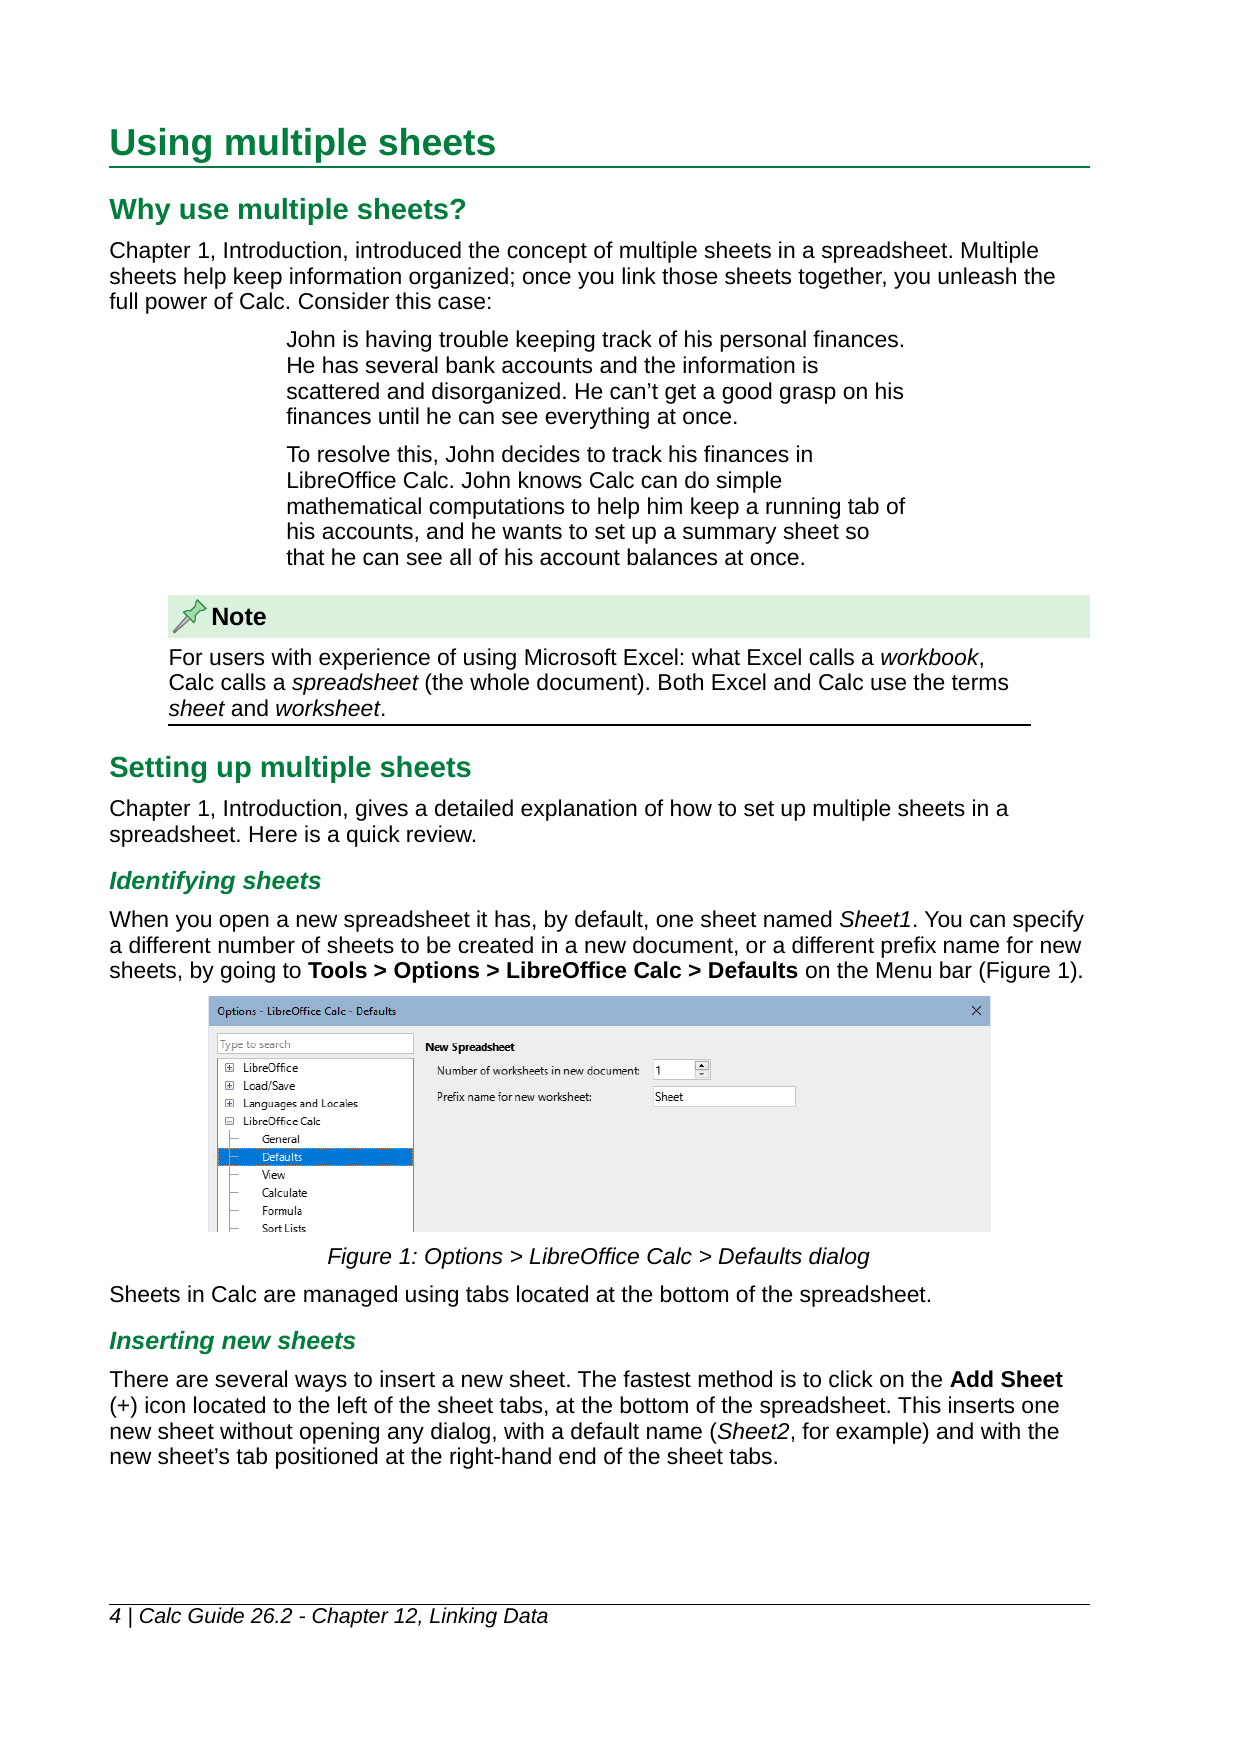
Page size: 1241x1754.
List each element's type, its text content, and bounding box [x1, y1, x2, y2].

subtitle Identifying sheets [109, 867, 1090, 894]
subtitle Inserting new sheets [109, 1327, 1090, 1355]
picture [208, 996, 991, 1232]
text For users with experience of using Microsoft Excel: what Excel calls a workbook, Calc calls a spreadsheet (the whole document). Both Excel and Calc use the terms sheet and worksheet. [168, 644, 1031, 724]
subtitle Using multiple sheets [109, 121, 1090, 166]
subtitle Note [168, 595, 1090, 638]
subtitle Setting up multiple sheets [109, 751, 1090, 783]
text To resolve this, John decides to track his finances in LibreOffice Calc. John knows Calc can do simple mathematical computations to help him keep a running tab of his accounts, and he wants to set up a summary sheet so that he can see all of his account balances at once. [286, 442, 913, 570]
text There are several ways to insert a new sheet. The fastest method is to click on the Add Sheet (+) icon located to the left of the sheet tabs, at the bottom of the spreadsheet. This inserts one new sheet without opening any dialog, with a default name (Sheet2, for example) and with the new sheet’s tab positioned at the right-hand end of the sheet tabs. [109, 1367, 1090, 1469]
text Chapter 1, Introduction, introduced the concept of multiple sheets in a spreadsheet. Multiple sheets help keep information organized; once you link those sheets together, you unleash the full power of Calc. Consider this case: [109, 238, 1090, 314]
text Sheets in Calc are managed using tabs located at the bottom of the spreadsheet. [109, 1282, 1090, 1307]
text Chapter 1, Introduction, gives a detailed explanation of how to set up multiple sheets in a spreadsheet. Here is a quick review. [109, 796, 1090, 847]
subtitle Why use multiple sheets? [109, 193, 1090, 225]
text Figure 1: Options > LibreOffice Calc > Defaults dialog [208, 1244, 990, 1269]
text When you open a new spreadsheet it has, by default, one sheet named Sheet1. You can specify a different number of sheets to be created in a new document, or a different prefix name for new sheets, by going to Tools > Options > LibreOffice Calc > Defaults on the Menu bar (Figure 1). [109, 907, 1090, 984]
text John is having trouble keeping track of his personal finances. He has several bank accounts and the information is scattered and disorganized. He can’t get a good grasp on his finances until he can see everything at once. [286, 327, 913, 429]
